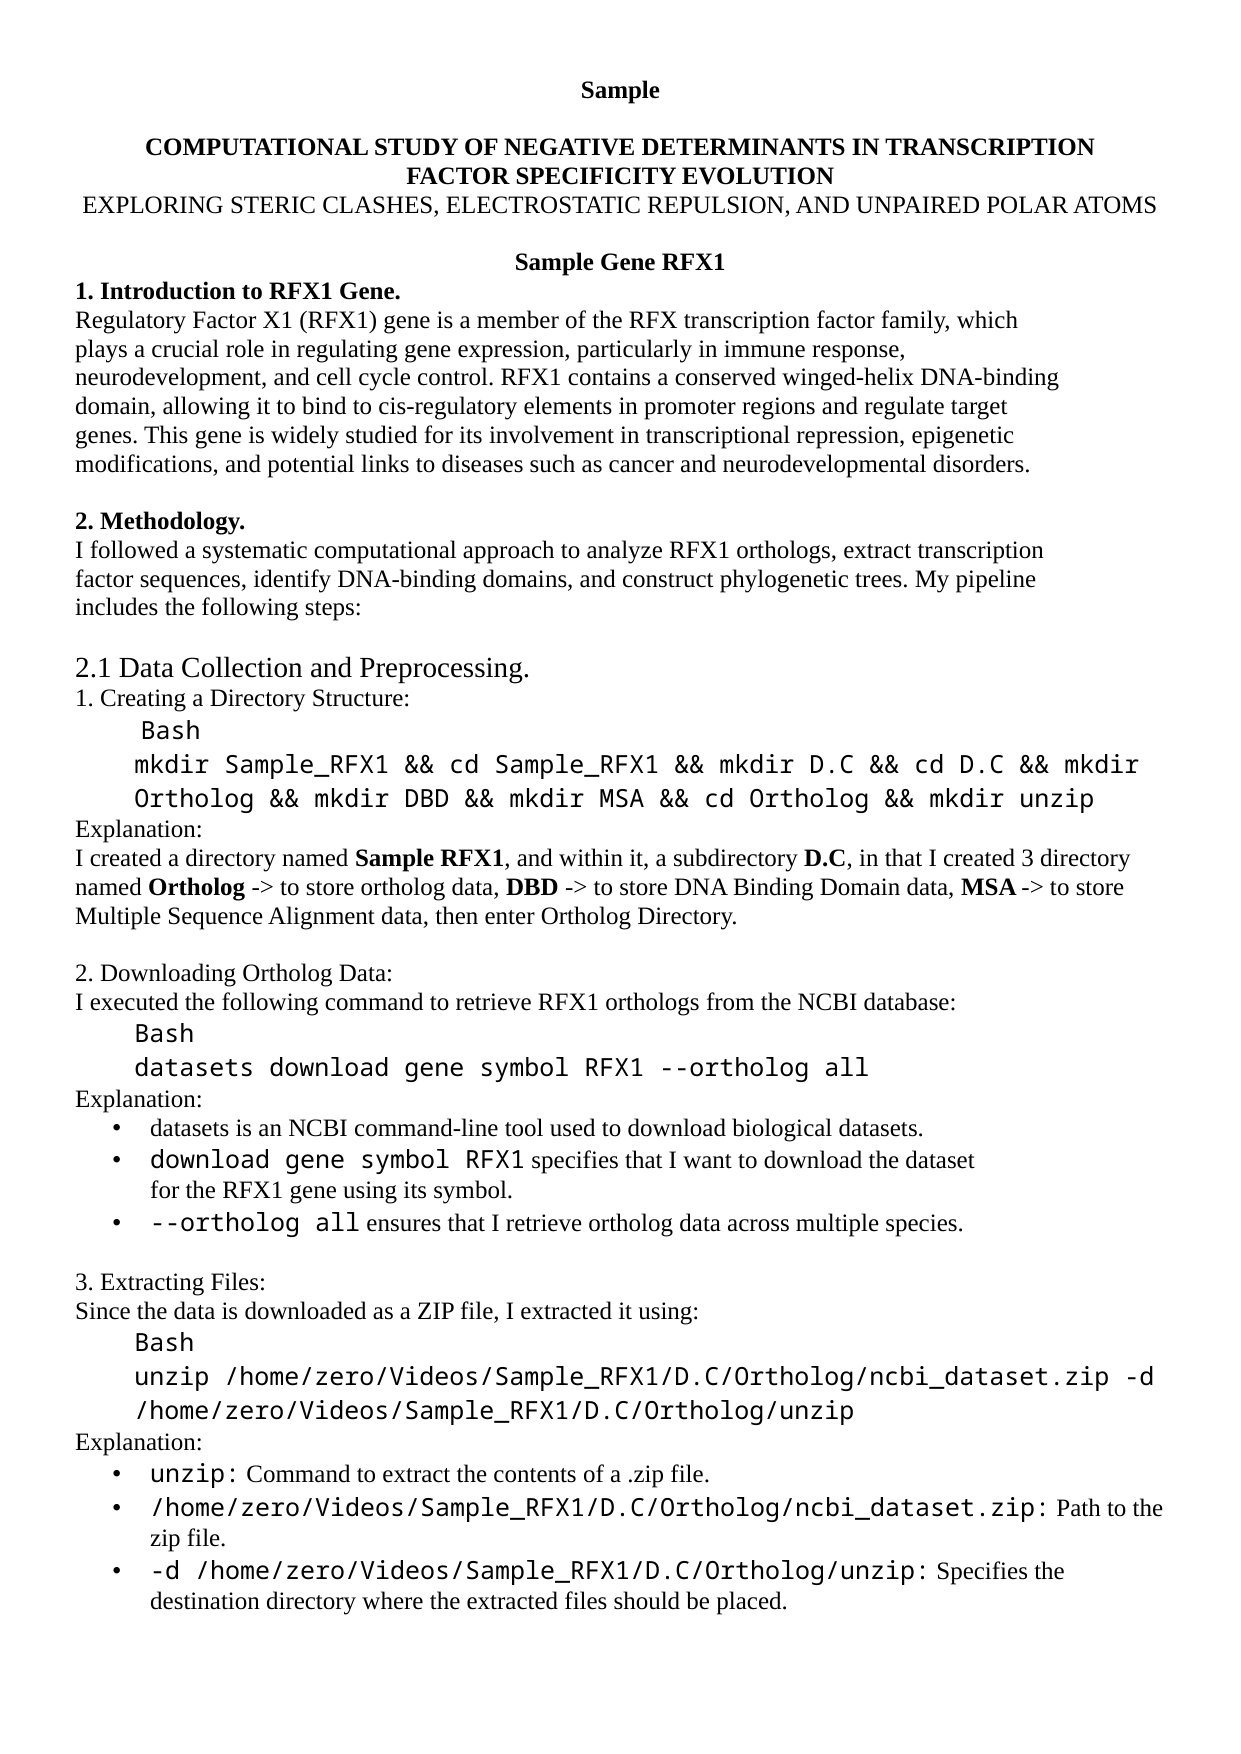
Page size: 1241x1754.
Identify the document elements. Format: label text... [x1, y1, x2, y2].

text I executed the following command to retrieve RFX1 orthologs from the NCBI database: [75, 987, 1165, 1016]
text Sample Gene RFX1 [75, 247, 1165, 276]
list /home/zero/Videos/Sample_RFX1/D.C/Ortholog/ncbi_dataset.zip: Path to the zip file. [112, 1489, 1165, 1552]
list -d /home/zero/Videos/Sample_RFX1/D.C/Ortholog/unzip: Specifies the destination directory where the extracted files should be placed. [112, 1552, 1165, 1615]
text neurodevelopment, and cell cycle control. RFX1 contains a conserved winged-helix DNA-binding [75, 362, 1165, 391]
text I followed a systematic computational approach to analyze RFX1 orthologs, extract transcription [75, 535, 1165, 564]
text domain, allowing it to bind to cis-regulatory elements in promoter regions and regulate target [75, 391, 1165, 420]
text Regulatory Factor X1 (RFX1) gene is a member of the RFX transcription factor family, which [75, 305, 1165, 334]
text 1. Creating a Directory Structure: [75, 683, 1165, 712]
text Bash [134, 1324, 1165, 1358]
text genes. This gene is widely studied for its involvement in transcriptional repression, epigenetic [75, 420, 1165, 449]
list unzip: Command to extract the contents of a .zip file. [112, 1455, 1165, 1489]
list --ortholog all ensures that I retrieve ortholog data across multiple species. [112, 1204, 1165, 1238]
text includes the following steps: [75, 592, 1165, 621]
text mkdir Sample_RFX1 && cd Sample_RFX1 && mkdir D.C && cd D.C && mkdir Ortholog && mkdir DBD && mkdir MSA && cd Ortholog && mkdir unzip [134, 746, 1165, 814]
list for the RFX1 gene using its symbol. [112, 1175, 1165, 1204]
text 2.1 Data Collection and Preprocessing. [75, 650, 1165, 683]
text Bash [134, 712, 1165, 746]
text 3. Extracting Files: Since the data is downloaded as a ZIP file, I extracted it using: [75, 1267, 1165, 1324]
text COMPUTATIONAL STUDY OF NEGATIVE DETERMINANTS IN TRANSCRIPTION [75, 104, 1165, 161]
text unzip /home/zero/Videos/Sample_RFX1/D.C/Ortholog/ncbi_dataset.zip -d /home/zero/Videos/Sample_RFX1/D.C/Ortholog/unzip [134, 1358, 1165, 1427]
text Explanation: [75, 1427, 1165, 1455]
text EXPLORING STERIC CLASHES, ELECTROSTATIC REPULSION, AND UNPAIRED POLAR ATOMS [75, 190, 1165, 219]
list download gene symbol RFX1 specifies that I want to download the dataset [112, 1141, 1165, 1175]
text Explanation: [75, 1084, 1165, 1113]
text I created a directory named Sample RFX1, and within it, a subdirectory D.C, in that I created 3 directory named Ortholog -> to store ortholog data, DBD -> to store DNA Binding Domain data, MSA -> to store Multiple Sequence Alignment data, then enter Ortholog Directory. [75, 843, 1165, 929]
text Sample [75, 75, 1165, 104]
list datasets is an NCBI command-line tool used to download biological datasets. [112, 1113, 1165, 1141]
text Bash [134, 1016, 1165, 1050]
text factor sequences, identify DNA-binding domains, and construct phylogenetic trees. My pipeline [75, 564, 1165, 592]
text 2. Downloading Ortholog Data: [75, 958, 1165, 987]
text 2. Methodology. [75, 506, 1165, 535]
text 1. Introduction to RFX1 Gene. [75, 276, 1165, 305]
text FACTOR SPECIFICITY EVOLUTION [75, 161, 1165, 190]
text datasets download gene symbol RFX1 --ortholog all [134, 1050, 1165, 1084]
text Explanation: [75, 814, 1165, 843]
text plays a crucial role in regulating gene expression, particularly in immune response, [75, 334, 1165, 362]
text modifications, and potential links to diseases such as cancer and neurodevelopmental disorders. [75, 449, 1165, 477]
